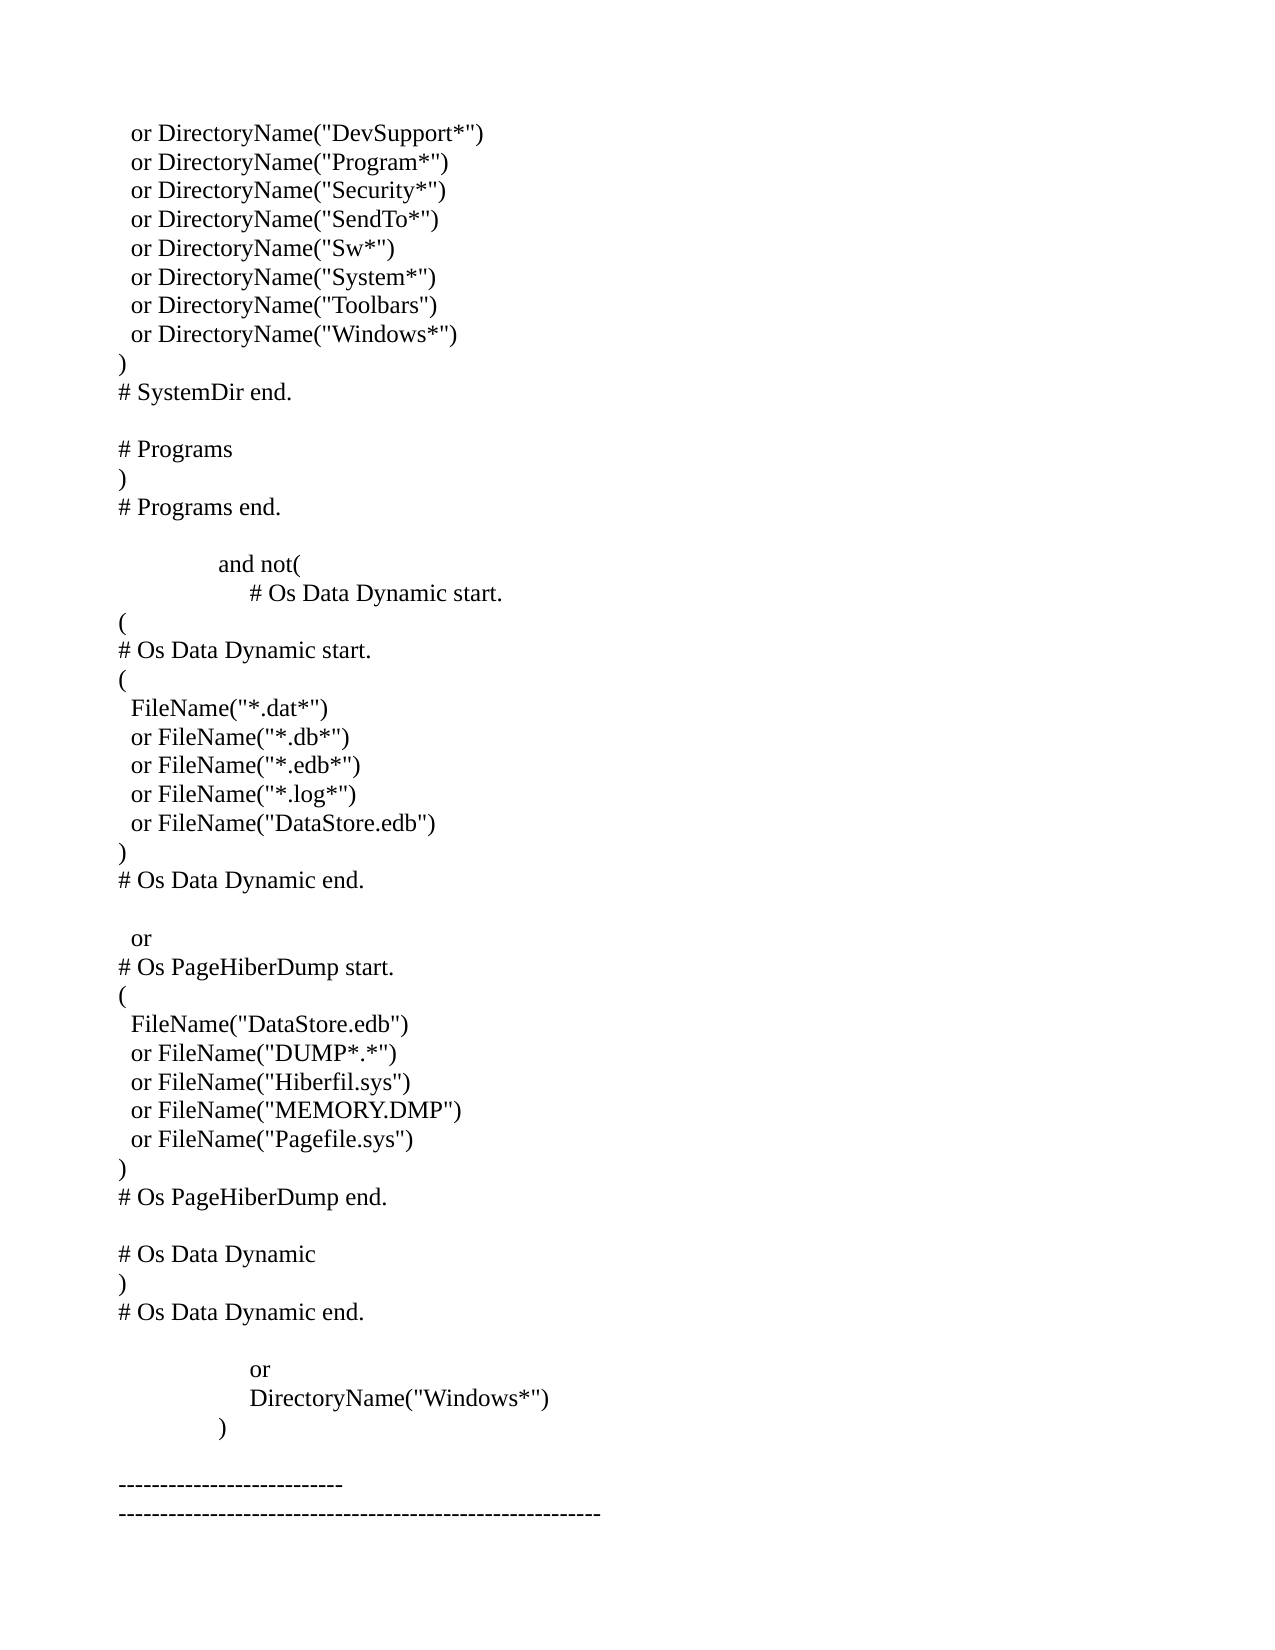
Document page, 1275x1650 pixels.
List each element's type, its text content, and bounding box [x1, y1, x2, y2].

text # Programs [118, 434, 1157, 463]
text or FileName("DataStore.edb") [118, 808, 1157, 837]
text or DirectoryName("System*") [118, 262, 1157, 291]
text # Os Data Dynamic end. [118, 1297, 1157, 1326]
text or [118, 923, 1157, 952]
text and not( [118, 549, 1157, 578]
text # SystemDir end. [118, 377, 1157, 406]
text ( [118, 981, 1157, 1009]
text ) [118, 1153, 1157, 1182]
text or DirectoryName("Program*") [118, 147, 1157, 176]
text ) [118, 463, 1157, 492]
text # Os Data Dynamic [118, 1239, 1157, 1268]
text # Os PageHiberDump end. [118, 1182, 1157, 1211]
text or DirectoryName("Security*") [118, 176, 1157, 204]
text or FileName("*.edb*") [118, 751, 1157, 779]
text ( [118, 664, 1157, 693]
text or FileName("Hiberfil.sys") [118, 1067, 1157, 1096]
text ( [118, 607, 1157, 636]
text ) [118, 837, 1157, 866]
text DirectoryName("Windows*") [118, 1383, 1157, 1412]
text or DirectoryName("DevSupport*") [118, 118, 1157, 147]
text or FileName("DUMP*.*") [118, 1038, 1157, 1067]
text ) [118, 1412, 1157, 1441]
text ---------------------------------------------------------- [118, 1498, 1157, 1527]
text # Os Data Dynamic start. [118, 636, 1157, 664]
text --------------------------- [118, 1469, 1157, 1498]
text # Programs end. [118, 492, 1157, 521]
text ) [118, 348, 1157, 377]
text or FileName("Pagefile.sys") [118, 1124, 1157, 1153]
text FileName("DataStore.edb") [118, 1009, 1157, 1038]
text or FileName("*.log*") [118, 779, 1157, 808]
text or [118, 1354, 1157, 1383]
text or DirectoryName("SendTo*") [118, 204, 1157, 233]
text or DirectoryName("Windows*") [118, 319, 1157, 348]
text # Os Data Dynamic start. [118, 578, 1157, 607]
text or FileName("MEMORY.DMP") [118, 1096, 1157, 1124]
text or FileName("*.db*") [118, 722, 1157, 751]
text ) [118, 1268, 1157, 1297]
text or DirectoryName("Sw*") [118, 233, 1157, 262]
text # Os Data Dynamic end. [118, 866, 1157, 894]
text # Os PageHiberDump start. [118, 952, 1157, 981]
text or DirectoryName("Toolbars") [118, 291, 1157, 319]
text FileName("*.dat*") [118, 693, 1157, 722]
